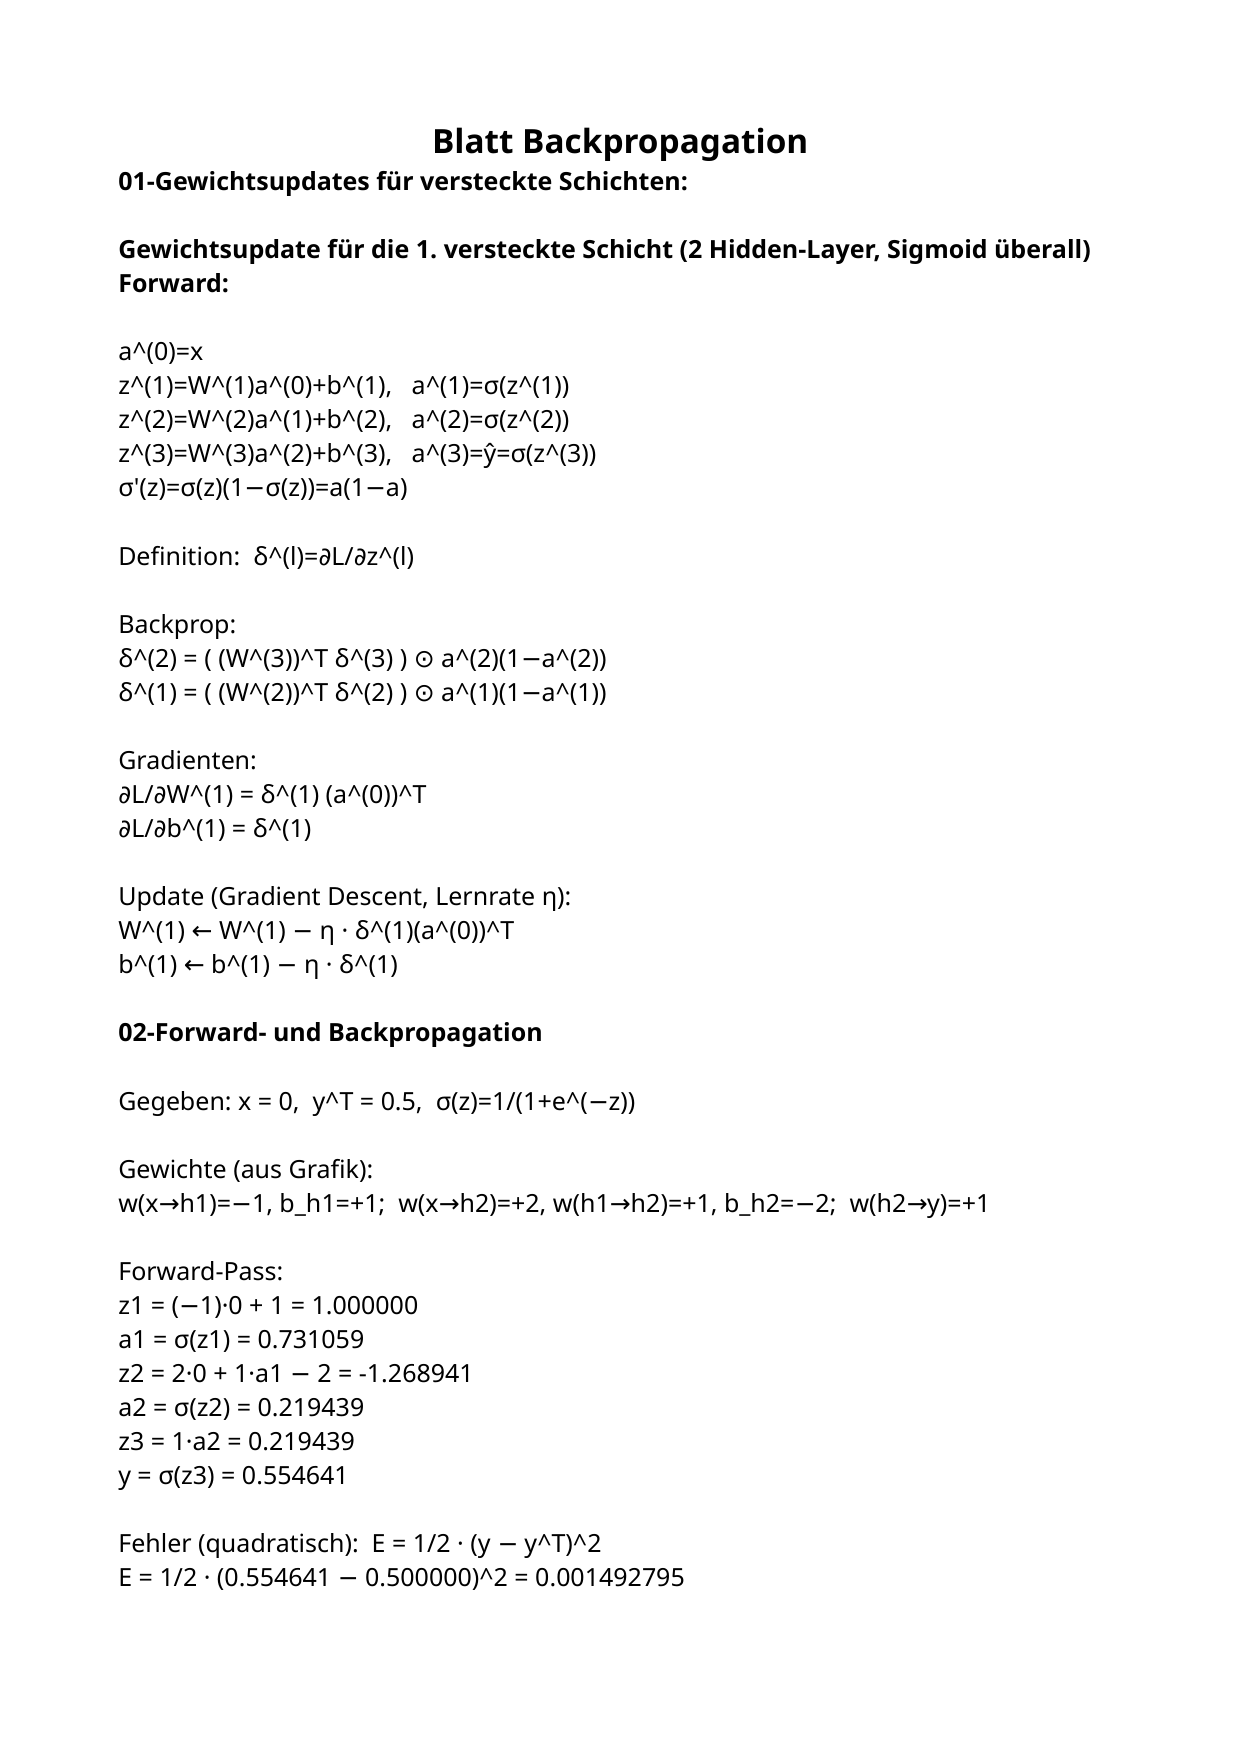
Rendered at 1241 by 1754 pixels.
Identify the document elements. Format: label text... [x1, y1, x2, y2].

text ∂L/∂W^(1) = δ^(1) (a^(0))^T [118, 777, 1122, 811]
text σ'(z)=σ(z)(1−σ(z))=a(1−a) [118, 470, 1122, 504]
text Forward-Pass: [118, 1253, 1122, 1288]
text Backprop: [118, 606, 1122, 640]
text z^(1)=W^(1)a^(0)+b^(1), a^(1)=σ(z^(1)) [118, 368, 1122, 402]
text z3 = 1·a2 = 0.219439 [118, 1424, 1122, 1458]
text δ^(1) = ( (W^(2))^T δ^(2) ) ⊙ a^(1)(1−a^(1)) [118, 674, 1122, 708]
text Blatt Backpropagation [118, 118, 1122, 163]
text Gewichte (aus Grafik): [118, 1151, 1122, 1185]
text a1 = σ(z1) = 0.731059 [118, 1322, 1122, 1356]
text a^(0)=x [118, 334, 1122, 368]
text a2 = σ(z2) = 0.219439 [118, 1390, 1122, 1424]
text E = 1/2 · (0.554641 − 0.500000)^2 = 0.001492795 [118, 1560, 1122, 1594]
text Definition: δ^(l)=∂L/∂z^(l) [118, 538, 1122, 572]
text Forward: [118, 266, 1122, 334]
text Update (Gradient Descent, Lernrate η): [118, 879, 1122, 913]
text W^(1) ← W^(1) − η · δ^(1)(a^(0))^T [118, 913, 1122, 947]
text b^(1) ← b^(1) − η · δ^(1) [118, 947, 1122, 981]
text Fehler (quadratisch): E = 1/2 · (y − y^T)^2 [118, 1526, 1122, 1560]
text ∂L/∂b^(1) = δ^(1) [118, 811, 1122, 845]
text Gradienten: [118, 743, 1122, 777]
text z1 = (−1)·0 + 1 = 1.000000 [118, 1288, 1122, 1322]
text z^(2)=W^(2)a^(1)+b^(2), a^(2)=σ(z^(2)) [118, 402, 1122, 436]
text z^(3)=W^(3)a^(2)+b^(3), a^(3)=ŷ=σ(z^(3)) [118, 436, 1122, 470]
text 02-Forward- und Backpropagation [118, 1015, 1122, 1049]
text w(x→h1)=−1, b_h1=+1; w(x→h2)=+2, w(h1→h2)=+1, b_h2=−2; w(h2→y)=+1 [118, 1185, 1122, 1219]
text Gegeben: x = 0, y^T = 0.5, σ(z)=1/(1+e^(−z)) [118, 1083, 1122, 1117]
text δ^(2) = ( (W^(3))^T δ^(3) ) ⊙ a^(2)(1−a^(2)) [118, 640, 1122, 674]
text y = σ(z3) = 0.554641 [118, 1458, 1122, 1492]
text z2 = 2·0 + 1·a1 − 2 = -1.268941 [118, 1356, 1122, 1390]
text 01-Gewichtsupdates für versteckte Schichten: [118, 163, 1122, 232]
text Gewichtsupdate für die 1. versteckte Schicht (2 Hidden-Layer, Sigmoid überall) [118, 232, 1122, 266]
